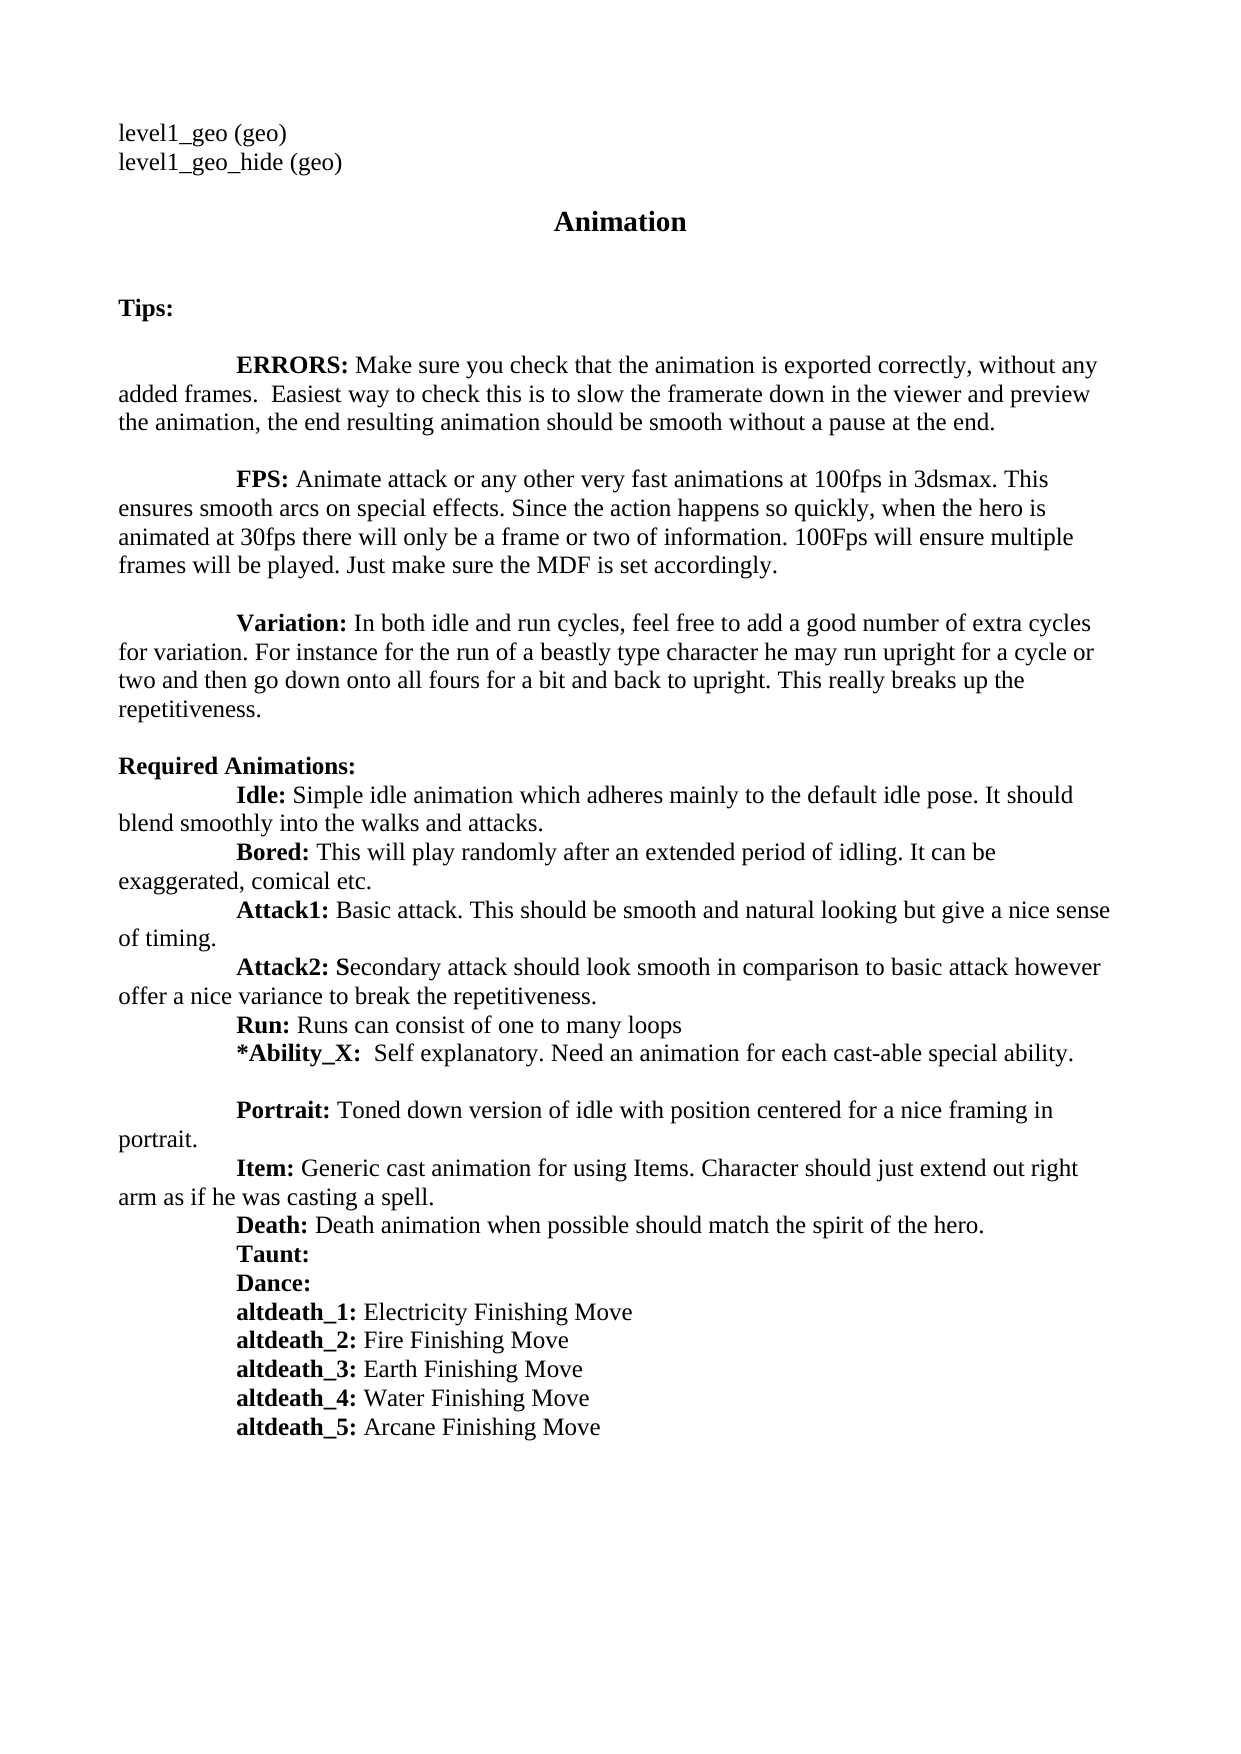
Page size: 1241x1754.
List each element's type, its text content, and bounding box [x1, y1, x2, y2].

text *Ability_X: Self explanatory. Need an animation for each cast-able special ability. [118, 1038, 1122, 1067]
text ERRORS: Make sure you check that the animation is exported correctly, without any added frames. Easiest way to check this is to slow the framerate down in the viewer and preview the animation, the end resulting animation should be smooth without a pause at the end. [118, 350, 1122, 436]
text Item: Generic cast animation for using Items. Character should just extend out right arm as if he was casting a spell. [118, 1153, 1122, 1210]
text Death: Death animation when possible should match the spirit of the hero. [118, 1210, 1122, 1239]
text Dance: [118, 1268, 1122, 1297]
text altdeath_4: Water Finishing Move [118, 1383, 1122, 1412]
text level1_geo (geo) [118, 118, 1122, 147]
text Bored: This will play randomly after an extended period of idling. It can be exaggerated, comical etc. [118, 837, 1122, 895]
text Required Animations: [118, 751, 1122, 780]
text altdeath_1: Electricity Finishing Move [118, 1297, 1122, 1325]
text Attack2: Secondary attack should look smooth in comparison to basic attack however offer a nice variance to break the repetitiveness. [118, 952, 1122, 1010]
text Run: Runs can consist of one to many loops [118, 1010, 1122, 1038]
text Idle: Simple idle animation which adheres mainly to the default idle pose. It should blend smoothly into the walks and attacks. [118, 780, 1122, 837]
text Tips: [118, 293, 1122, 322]
text Attack1: Basic attack. This should be smooth and natural looking but give a nice sense of timing. [118, 895, 1122, 952]
text Portrait: Toned down version of idle with position centered for a nice framing in portrait. [118, 1095, 1122, 1153]
text Variation: In both idle and run cycles, feel free to add a good number of extra cycles for variation. For instance for the run of a beastly type character he may run upright for a cycle or two and then go down onto all fours for a bit and back to upright. This really breaks up the repetitiveness. [118, 608, 1122, 723]
text FPS: Animate attack or any other very fast animations at 100fps in 3dsmax. This ensures smooth arcs on special effects. Since the action happens so quickly, when the hero is animated at 30fps there will only be a frame or two of information. 100Fps will ensure multiple frames will be played. Just make sure the MDF is set accordingly. [118, 464, 1122, 579]
text altdeath_2: Fire Finishing Move [118, 1325, 1122, 1354]
text level1_geo_hide (geo) [118, 147, 1122, 176]
text Taunt: [118, 1239, 1122, 1268]
text altdeath_5: Arcane Finishing Move [118, 1412, 1122, 1440]
text Animation [118, 204, 1122, 237]
text altdeath_3: Earth Finishing Move [118, 1354, 1122, 1383]
